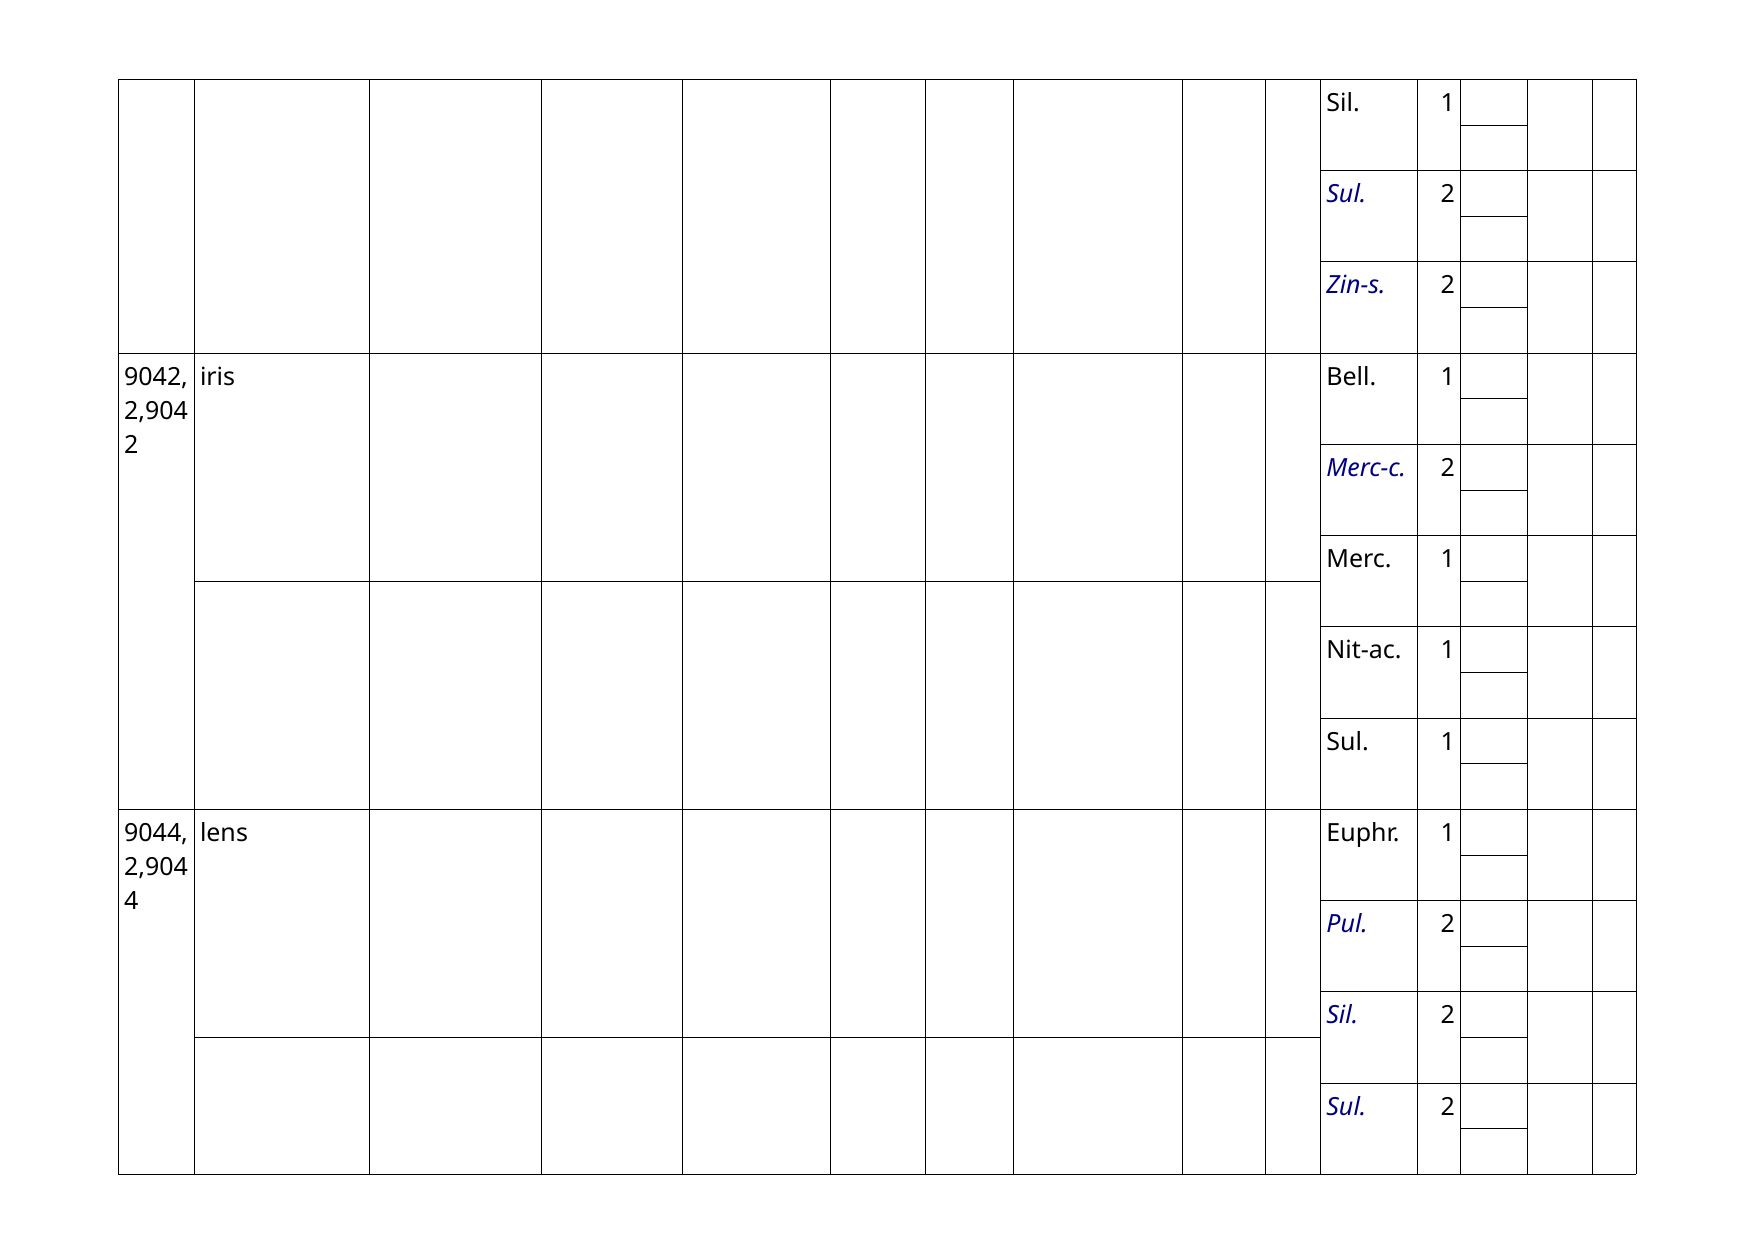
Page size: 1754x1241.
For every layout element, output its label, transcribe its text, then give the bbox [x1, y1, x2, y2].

table_cell [1528, 627, 1592, 718]
table_cell [1593, 445, 1636, 535]
table_cell [1461, 901, 1527, 946]
table_cell [1461, 582, 1527, 626]
table_cell [1183, 582, 1265, 809]
table_cell Nit-ac. [1321, 627, 1417, 718]
table_cell [1461, 856, 1527, 900]
table_cell 2 [1418, 992, 1460, 1083]
table_cell [926, 582, 1013, 809]
table_cell [1461, 1129, 1527, 1174]
table_cell [370, 810, 541, 1037]
table_cell Sil. [1321, 992, 1417, 1083]
table_cell [1528, 445, 1592, 535]
table_cell [1183, 354, 1265, 581]
table_cell 9044,2,9044 [119, 810, 194, 1174]
table_cell Sul. [1321, 719, 1417, 809]
table_cell Sul. [1321, 171, 1417, 261]
table_cell 1 [1418, 627, 1460, 718]
table_cell [1014, 1038, 1182, 1174]
table_cell [1014, 810, 1182, 1037]
table_cell [1528, 80, 1592, 170]
table_cell [1461, 992, 1527, 1037]
table_cell 1 [1418, 80, 1460, 170]
table_cell [1593, 1084, 1636, 1174]
table_cell [1461, 445, 1527, 489]
table_cell [1461, 308, 1527, 353]
table_cell Sil. [1321, 80, 1417, 170]
table_cell [542, 810, 682, 1037]
table_cell [1593, 901, 1636, 991]
table_cell 2 [1418, 262, 1460, 353]
table_cell [1461, 1084, 1527, 1128]
table_cell [1014, 80, 1182, 353]
table_cell [926, 810, 1013, 1037]
table_cell [1266, 810, 1320, 1037]
table_cell [1528, 810, 1592, 900]
table_cell [683, 354, 830, 581]
table_cell 2 [1418, 171, 1460, 261]
table_cell [1461, 719, 1527, 763]
table_cell [1593, 719, 1636, 809]
table_cell [1528, 171, 1592, 261]
table_cell [1266, 582, 1320, 809]
table_cell [1593, 536, 1636, 626]
table_cell [1266, 354, 1320, 581]
table_cell [831, 810, 925, 1037]
table_cell [1014, 354, 1182, 581]
table_cell [683, 810, 830, 1037]
table_cell [195, 80, 369, 353]
table_cell [831, 1038, 925, 1174]
table_cell [683, 1038, 830, 1174]
table_cell [1266, 1038, 1320, 1174]
table_cell 9042,2,9042 [119, 354, 194, 809]
table_cell [1461, 171, 1527, 216]
table_cell lens [195, 810, 369, 1037]
table_cell [370, 354, 541, 581]
table_cell [1528, 719, 1592, 809]
table_cell [1593, 627, 1636, 718]
table_cell [1528, 992, 1592, 1083]
table_cell [370, 80, 541, 353]
table_cell 2 [1418, 445, 1460, 535]
table_cell [1528, 262, 1592, 353]
table_cell [1461, 673, 1527, 718]
table_cell [542, 80, 682, 353]
table_cell [195, 1038, 369, 1174]
table_cell Merc. [1321, 536, 1417, 626]
table_cell [926, 354, 1013, 581]
table_cell Euphr. [1321, 810, 1417, 900]
table_cell [1528, 354, 1592, 444]
table_cell [1183, 1038, 1265, 1174]
table_cell [1593, 262, 1636, 353]
table_cell [683, 582, 830, 809]
table_cell [1266, 80, 1320, 353]
table_cell Merc-c. [1321, 445, 1417, 535]
table_cell [1461, 627, 1527, 672]
table_cell Sul. [1321, 1084, 1417, 1174]
table_cell [831, 582, 925, 809]
table_cell Pul. [1321, 901, 1417, 991]
table_cell [1593, 810, 1636, 900]
table_cell 2 [1418, 1084, 1460, 1174]
table_cell 1 [1418, 719, 1460, 809]
table_cell [1593, 992, 1636, 1083]
table_cell [1014, 582, 1182, 809]
table_cell [1183, 810, 1265, 1037]
table_cell [370, 582, 541, 809]
table_cell [1528, 1084, 1592, 1174]
table_cell [1461, 126, 1527, 170]
table_cell [1528, 901, 1592, 991]
table_cell [119, 80, 194, 353]
table_cell [1461, 262, 1527, 307]
table_cell [1461, 491, 1527, 535]
table_cell [542, 1038, 682, 1174]
table_cell 1 [1418, 354, 1460, 444]
table_cell 2 [1418, 901, 1460, 991]
table_cell [926, 1038, 1013, 1174]
table_cell [1528, 536, 1592, 626]
table_cell [1461, 399, 1527, 444]
table_cell [1183, 80, 1265, 353]
table_cell [542, 582, 682, 809]
table_cell [683, 80, 830, 353]
table_cell [1461, 810, 1527, 854]
table_cell [195, 582, 369, 809]
table_cell [1461, 947, 1527, 991]
table_cell [1593, 80, 1636, 170]
table_cell [370, 1038, 541, 1174]
table_cell 1 [1418, 536, 1460, 626]
table_cell [1593, 171, 1636, 261]
table_cell [1461, 354, 1527, 398]
table_cell [1461, 536, 1527, 581]
table_cell [1461, 80, 1527, 124]
table_cell [831, 354, 925, 581]
table_cell Zin-s. [1321, 262, 1417, 353]
table_cell iris [195, 354, 369, 581]
table_cell [831, 80, 925, 353]
table_cell [1461, 1038, 1527, 1083]
table_cell [542, 354, 682, 581]
table_cell Bell. [1321, 354, 1417, 444]
table_cell [926, 80, 1013, 353]
table_cell [1461, 764, 1527, 809]
table_cell [1461, 217, 1527, 261]
table_cell 1 [1418, 810, 1460, 900]
table_cell [1593, 354, 1636, 444]
